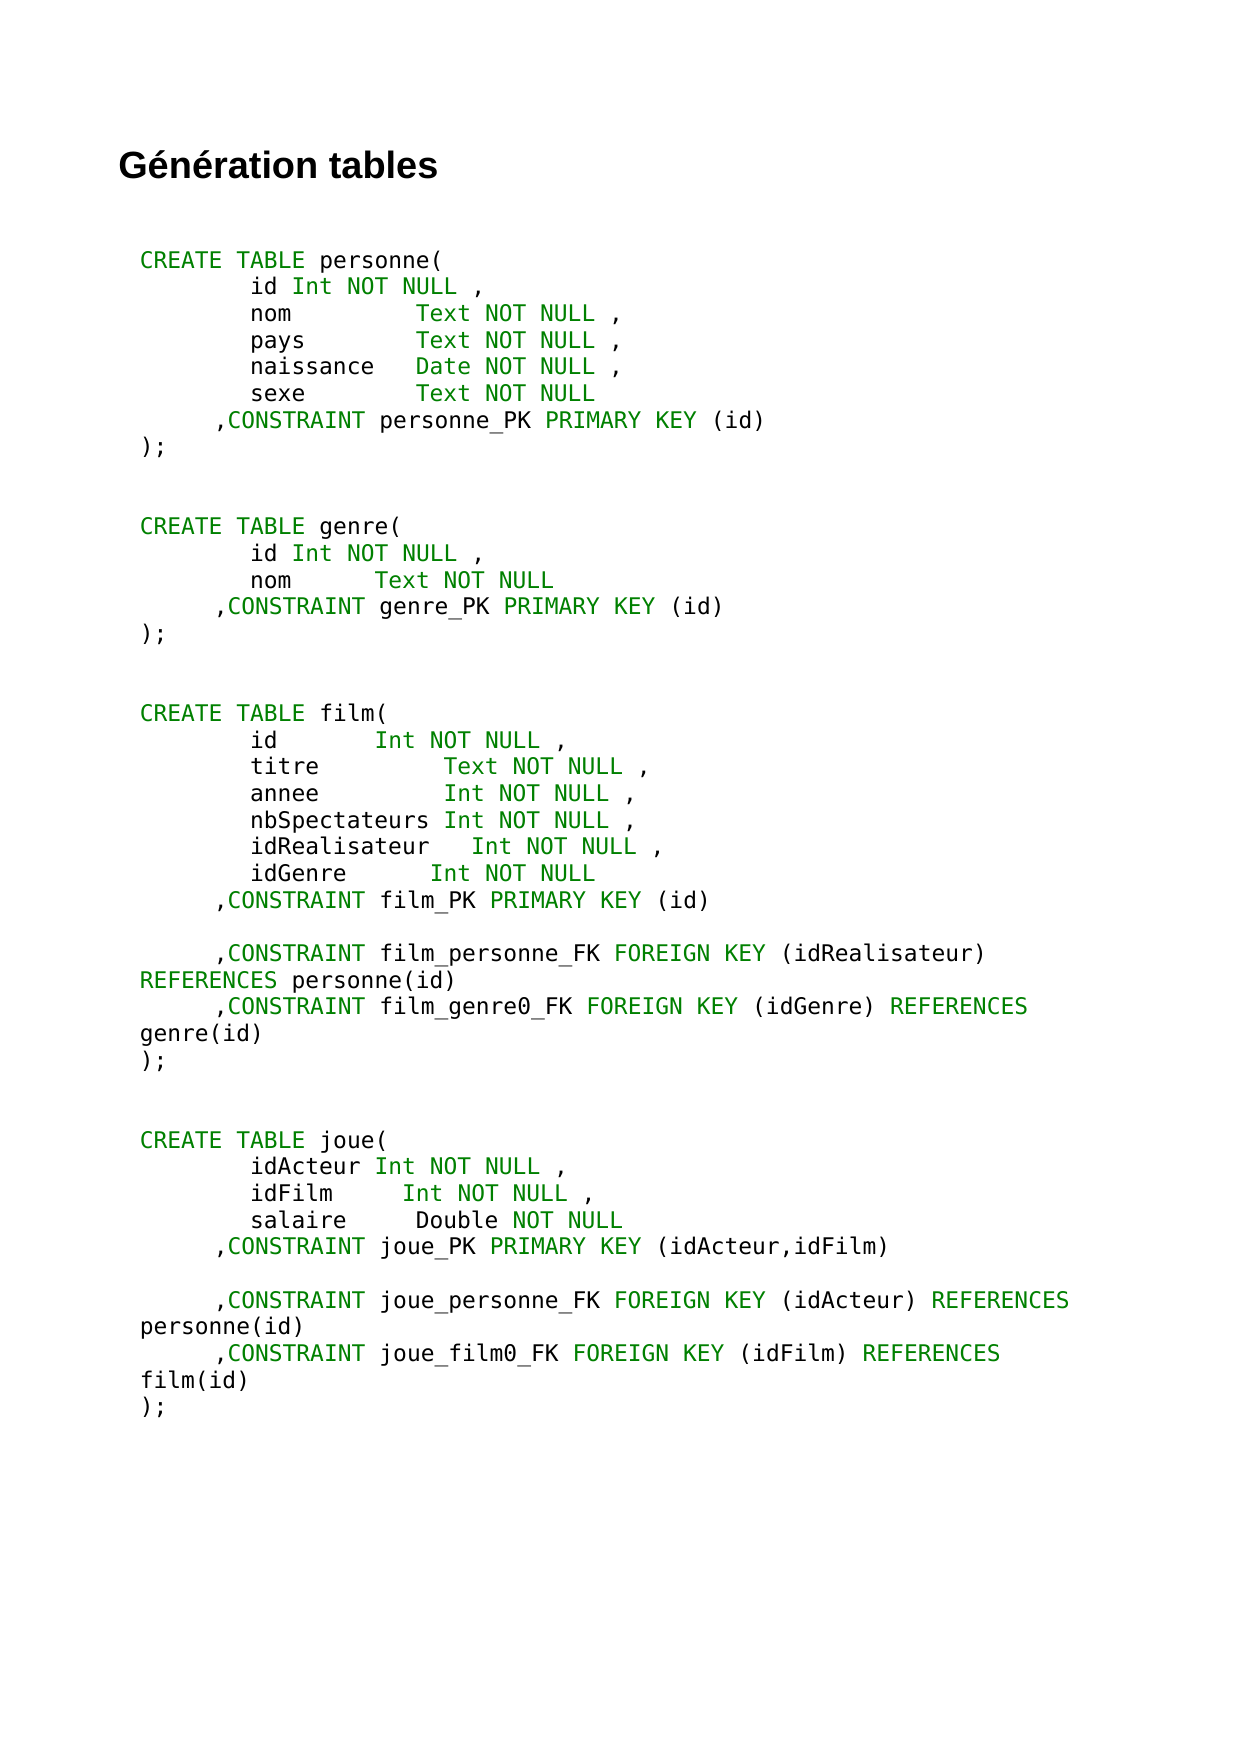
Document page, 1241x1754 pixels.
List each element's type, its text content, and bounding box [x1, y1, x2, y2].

subtitle Génération tables [118, 143, 1122, 187]
